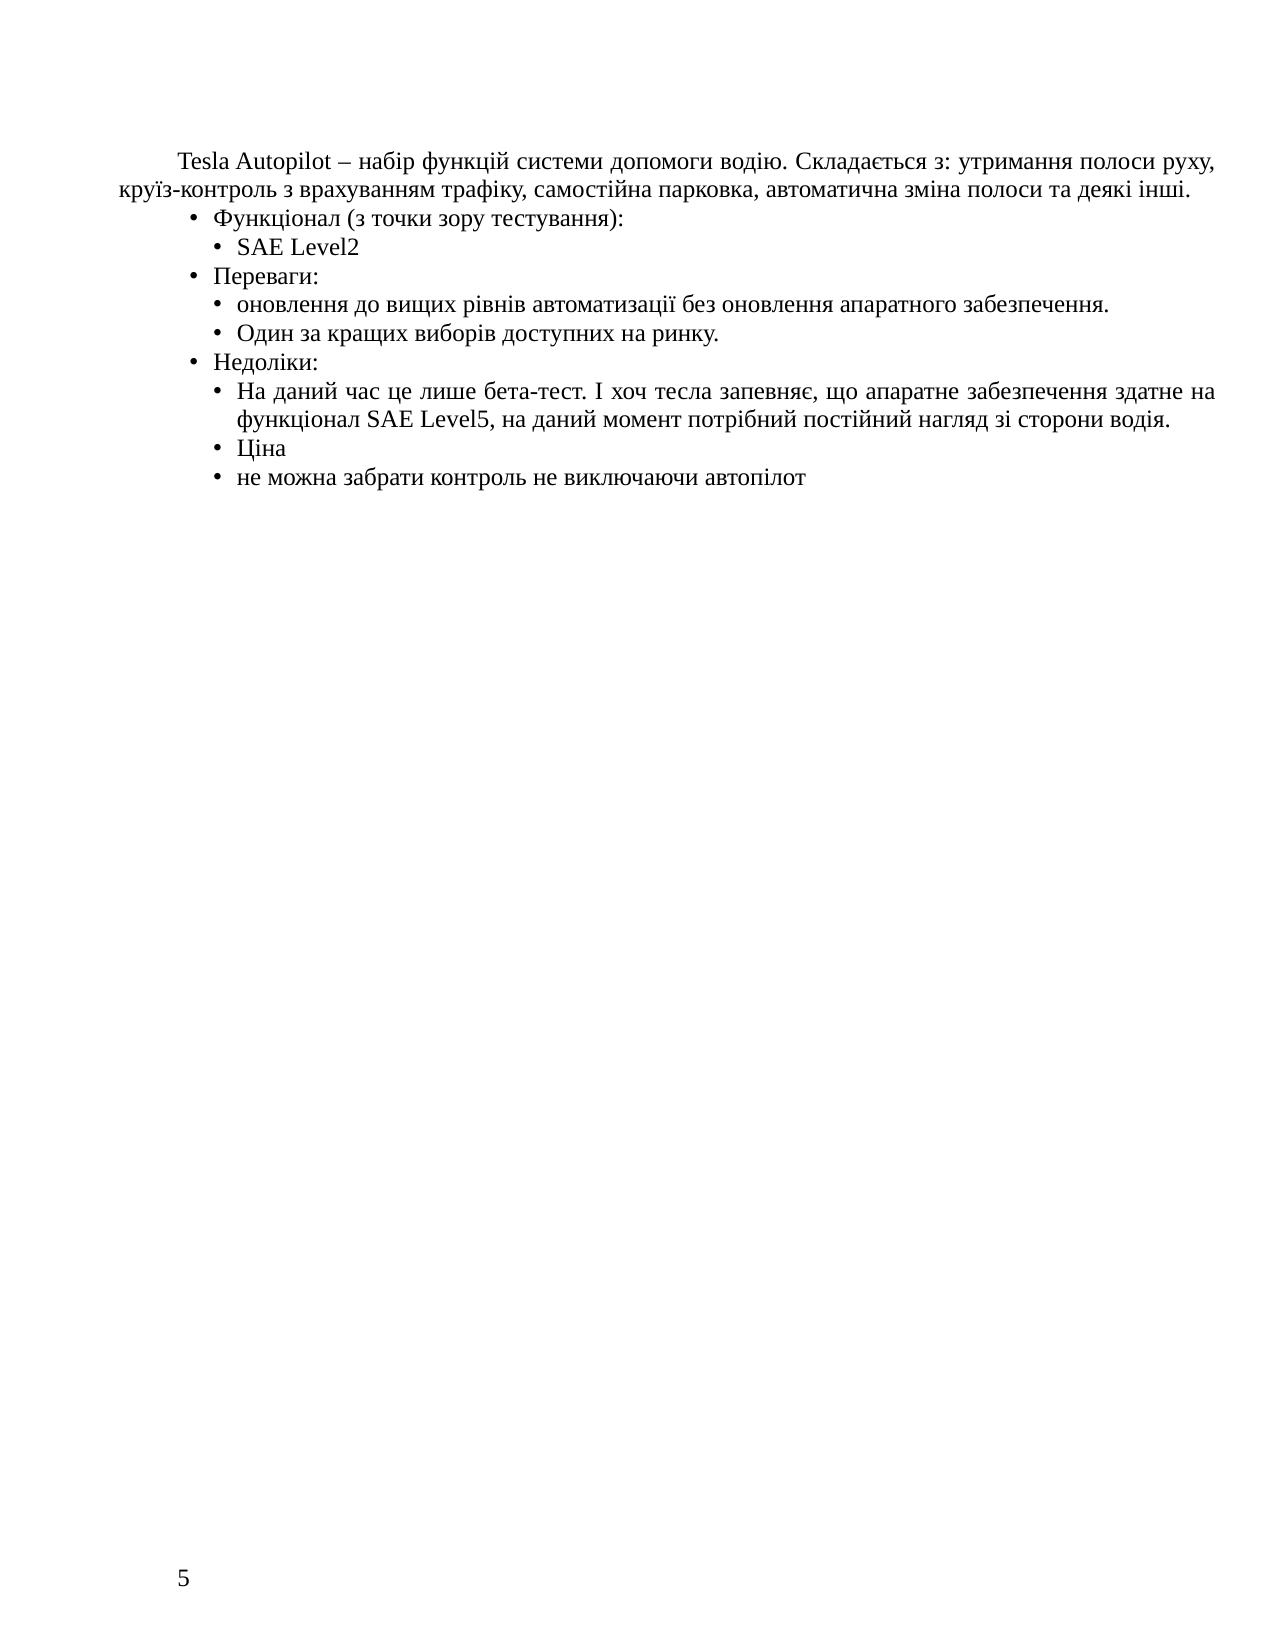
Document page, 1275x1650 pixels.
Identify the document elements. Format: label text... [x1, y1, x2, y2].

list не можна забрати контроль не виключаючи автопілот [213, 462, 1216, 491]
text Tesla Autopilot – набір функцій системи допомоги водію. Складається з: утримання полоси руху, круїз-контроль з врахуванням трафіку, самостійна парковка, автоматична зміна полоси та деякі інші. [118, 146, 1216, 203]
list Функціонал (з точки зору тестування): [189, 203, 1216, 232]
list SAE Level2 [213, 232, 1216, 261]
list На даний час це лише бета-тест. І хоч тесла запевняє, що апаратне забезпечення здатне на функціонал SAE Level5, на даний момент потрібний постійний нагляд зі сторони водія. [213, 376, 1216, 433]
list Переваги: [189, 261, 1216, 289]
list оновлення до вищих рівнів автоматизації без оновлення апаратного забезпечення. [213, 289, 1216, 318]
list Ціна [213, 433, 1216, 462]
list Один за кращих виборів доступних на ринку. [213, 318, 1216, 347]
list Недоліки: [189, 347, 1216, 376]
